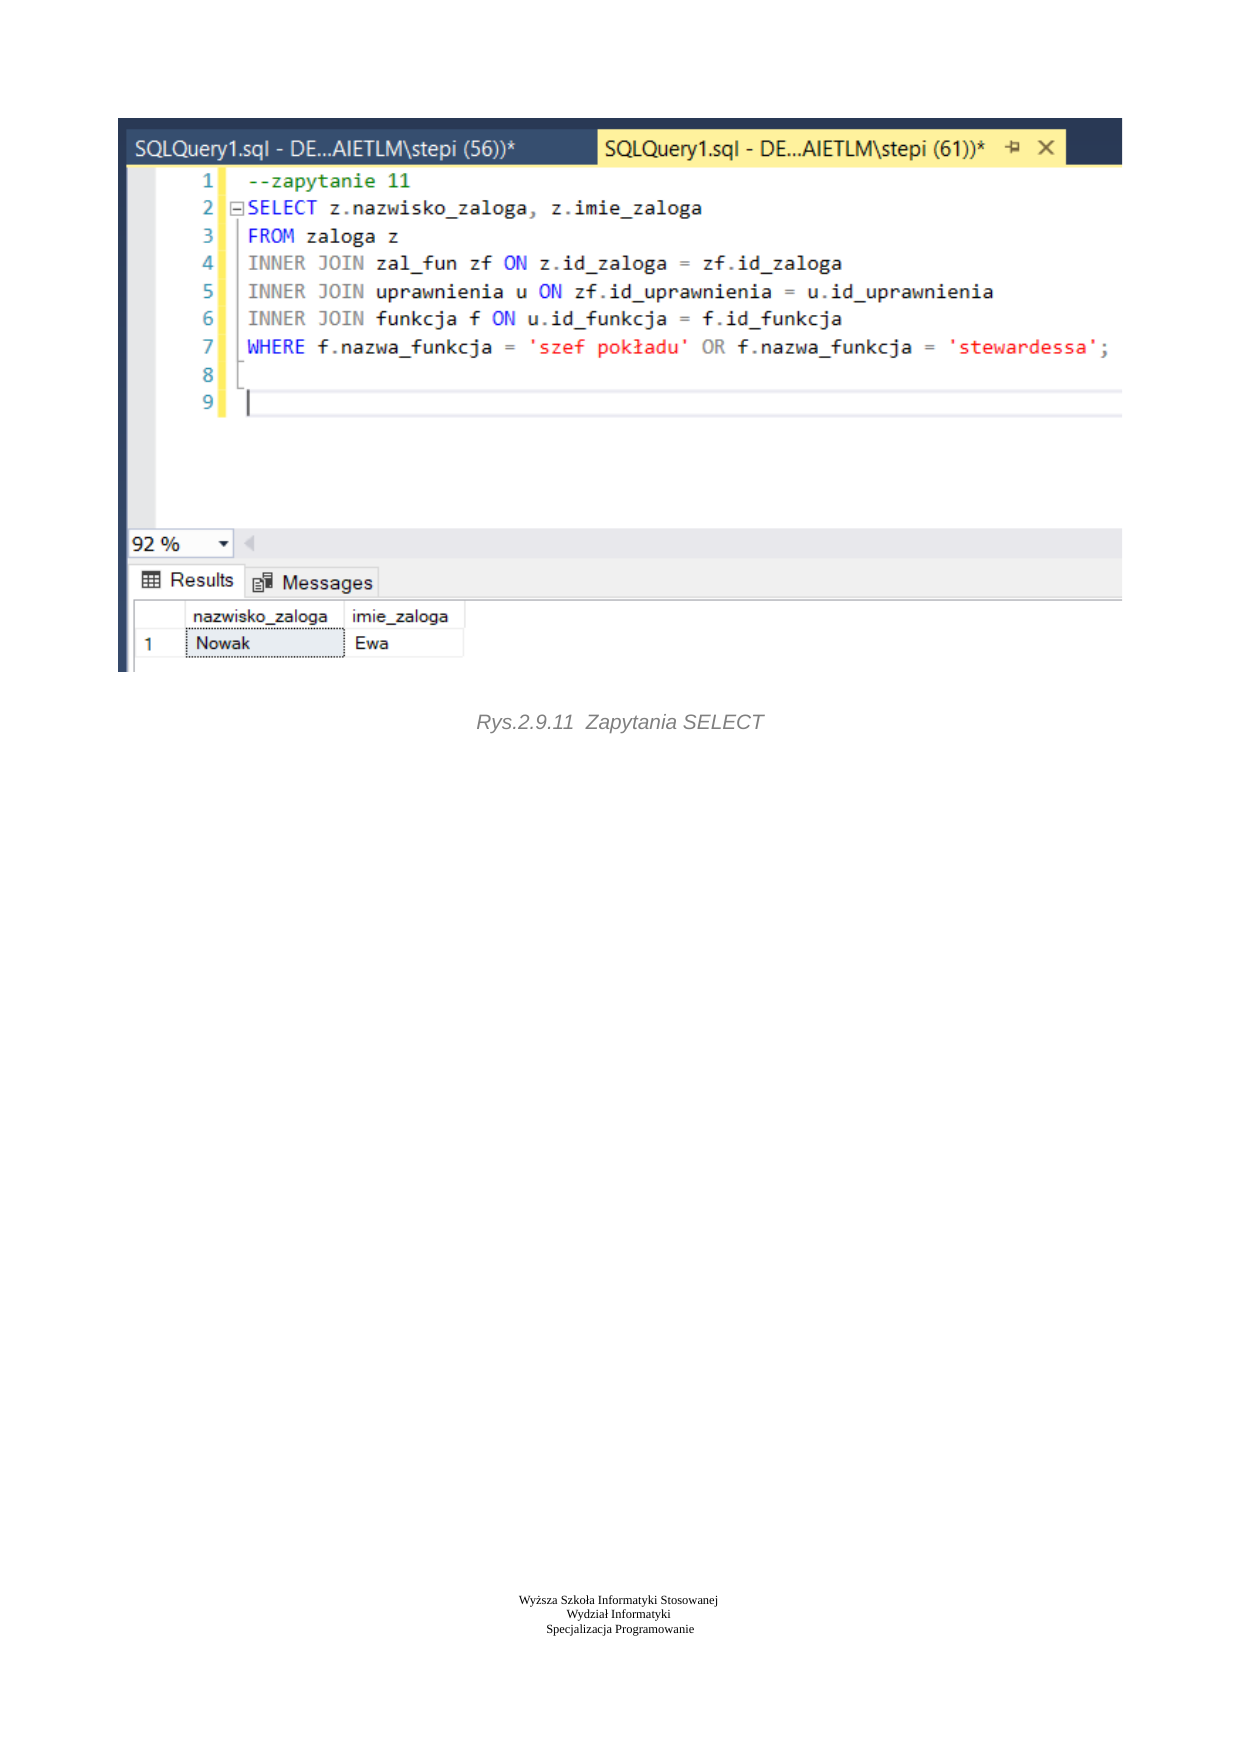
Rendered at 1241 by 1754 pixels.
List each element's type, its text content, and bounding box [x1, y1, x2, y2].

picture [118, 118, 1123, 672]
text Rys.2.9.11 Zapytania SELECT [118, 709, 1122, 733]
